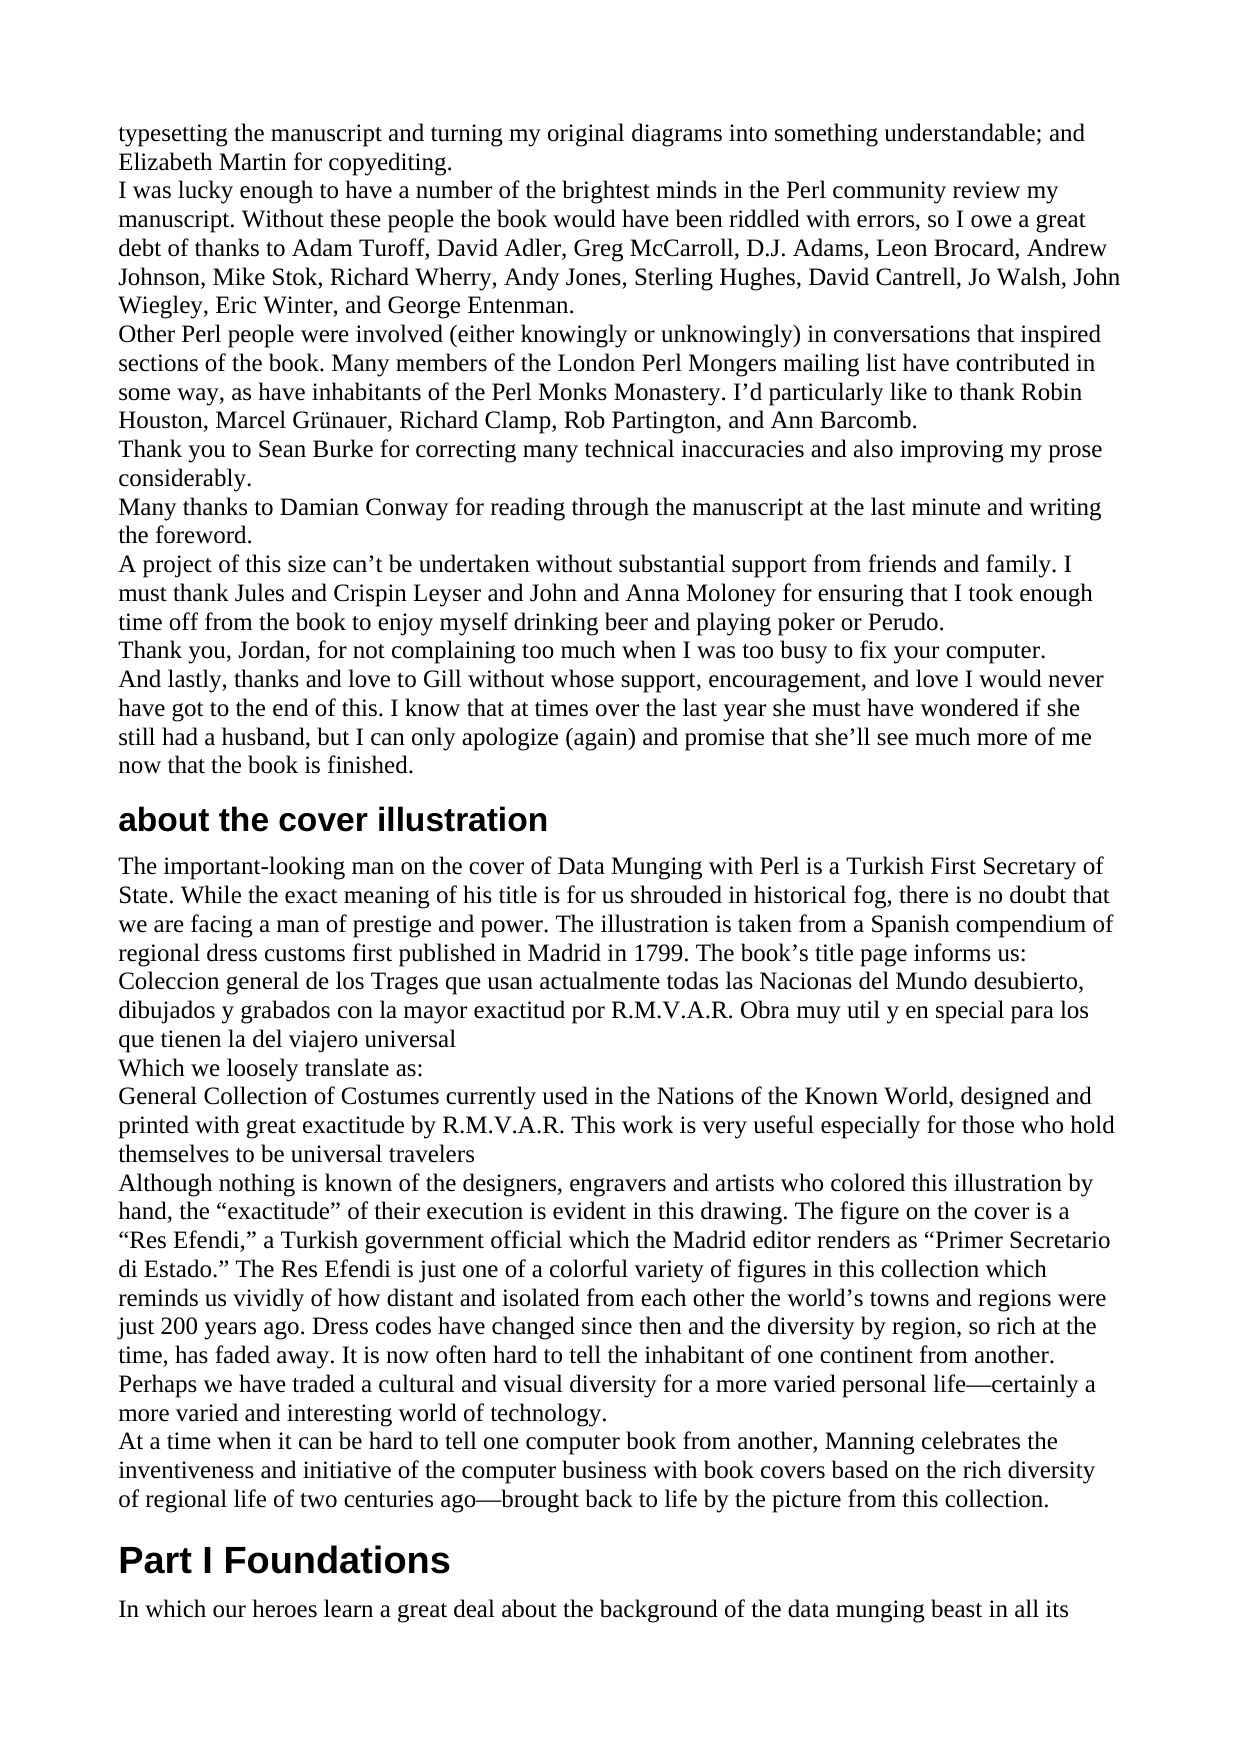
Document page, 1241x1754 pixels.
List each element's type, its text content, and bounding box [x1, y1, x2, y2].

text General Collection of Costumes currently used in the Nations of the Known World, designed and printed with great exactitude by R.M.V.A.R. This work is very useful especially for those who hold themselves to be universal travelers [118, 1081, 1122, 1168]
text I was lucky enough to have a number of the brightest minds in the Perl community review my manuscript. Without these people the book would have been riddled with errors, so I owe a great debt of thanks to Adam Turoff, David Adler, Greg McCarroll, D.J. Adams, Leon Brocard, Andrew Johnson, Mike Stok, Richard Wherry, Andy Jones, Sterling Hughes, David Cantrell, Jo Walsh, John Wiegley, Eric Winter, and George Entenman. [118, 176, 1122, 319]
text And lastly, thanks and love to Gill without whose support, encouragement, and love I would never have got to the end of this. I know that at times over the last year she must have wondered if she still had a husband, but I can only apologize (again) and promise that she’ll see much more of me now that the book is finished. [118, 664, 1122, 779]
text Coleccion general de los Trages que usan actualmente todas las Nacionas del Mundo desubierto, dibujados y grabados con la mayor exactitud por R.M.V.A.R. Obra muy util y en special para los que tienen la del viajero universal [118, 966, 1122, 1053]
text A project of this size can’t be undertaken without substantial support from friends and family. I must thank Jules and Crispin Leyser and John and Anna Moloney for ensuring that I took enough time off from the book to enjoy myself drinking beer and playing poker or Perudo. [118, 549, 1122, 636]
subtitle Part I Foundations [118, 1538, 1122, 1581]
text Thank you to Sean Burke for correcting many technical inaccuracies and also improving my prose considerably. [118, 434, 1122, 492]
text In which our heroes learn a great deal about the background of the data munging beast in all its [118, 1594, 1122, 1622]
text Many thanks to Damian Conway for reading through the manuscript at the last minute and writing the foreword. [118, 492, 1122, 549]
text Which we loosely translate as: [118, 1053, 1122, 1081]
text typesetting the manuscript and turning my original diagrams into something understandable; and Elizabeth Martin for copyediting. [118, 118, 1122, 176]
text Other Perl people were involved (either knowingly or unknowingly) in conversations that inspired sections of the book. Many members of the London Perl Mongers mailing list have contributed in some way, as have inhabitants of the Perl Monks Monastery. I’d particularly like to thank Robin Houston, Marcel Grünauer, Richard Clamp, Rob Partington, and Ann Barcomb. [118, 319, 1122, 434]
text The important-looking man on the cover of Data Munging with Perl is a Turkish First Secretary of State. While the exact meaning of his title is for us shrouded in historical fog, there is no doubt that we are facing a man of prestige and power. The illustration is taken from a Spanish compendium of regional dress customs first published in Madrid in 1799. The book’s title page informs us: [118, 851, 1122, 966]
text Although nothing is known of the designers, engravers and artists who colored this illustration by hand, the “exactitude” of their execution is evident in this drawing. The figure on the cover is a “Res Efendi,” a Turkish government official which the Madrid editor renders as “Primer Secretario di Estado.” The Res Efendi is just one of a colorful variety of figures in this collection which reminds us vividly of how distant and isolated from each other the world’s towns and regions were just 200 years ago. Dress codes have changed since then and the diversity by region, so rich at the time, has faded away. It is now often hard to tell the inhabitant of one continent from another. Perhaps we have traded a cultural and visual diversity for a more varied personal life—certainly a more varied and interesting world of technology. [118, 1168, 1122, 1426]
text Thank you, Jordan, for not complaining too much when I was too busy to fix your computer. [118, 636, 1122, 664]
text At a time when it can be hard to tell one computer book from another, Manning celebrates the inventiveness and initiative of the computer business with book covers based on the rich diversity of regional life of two centuries ago—brought back to life by the picture from this collection. [118, 1426, 1122, 1513]
subtitle about the cover illustration [118, 800, 1122, 839]
